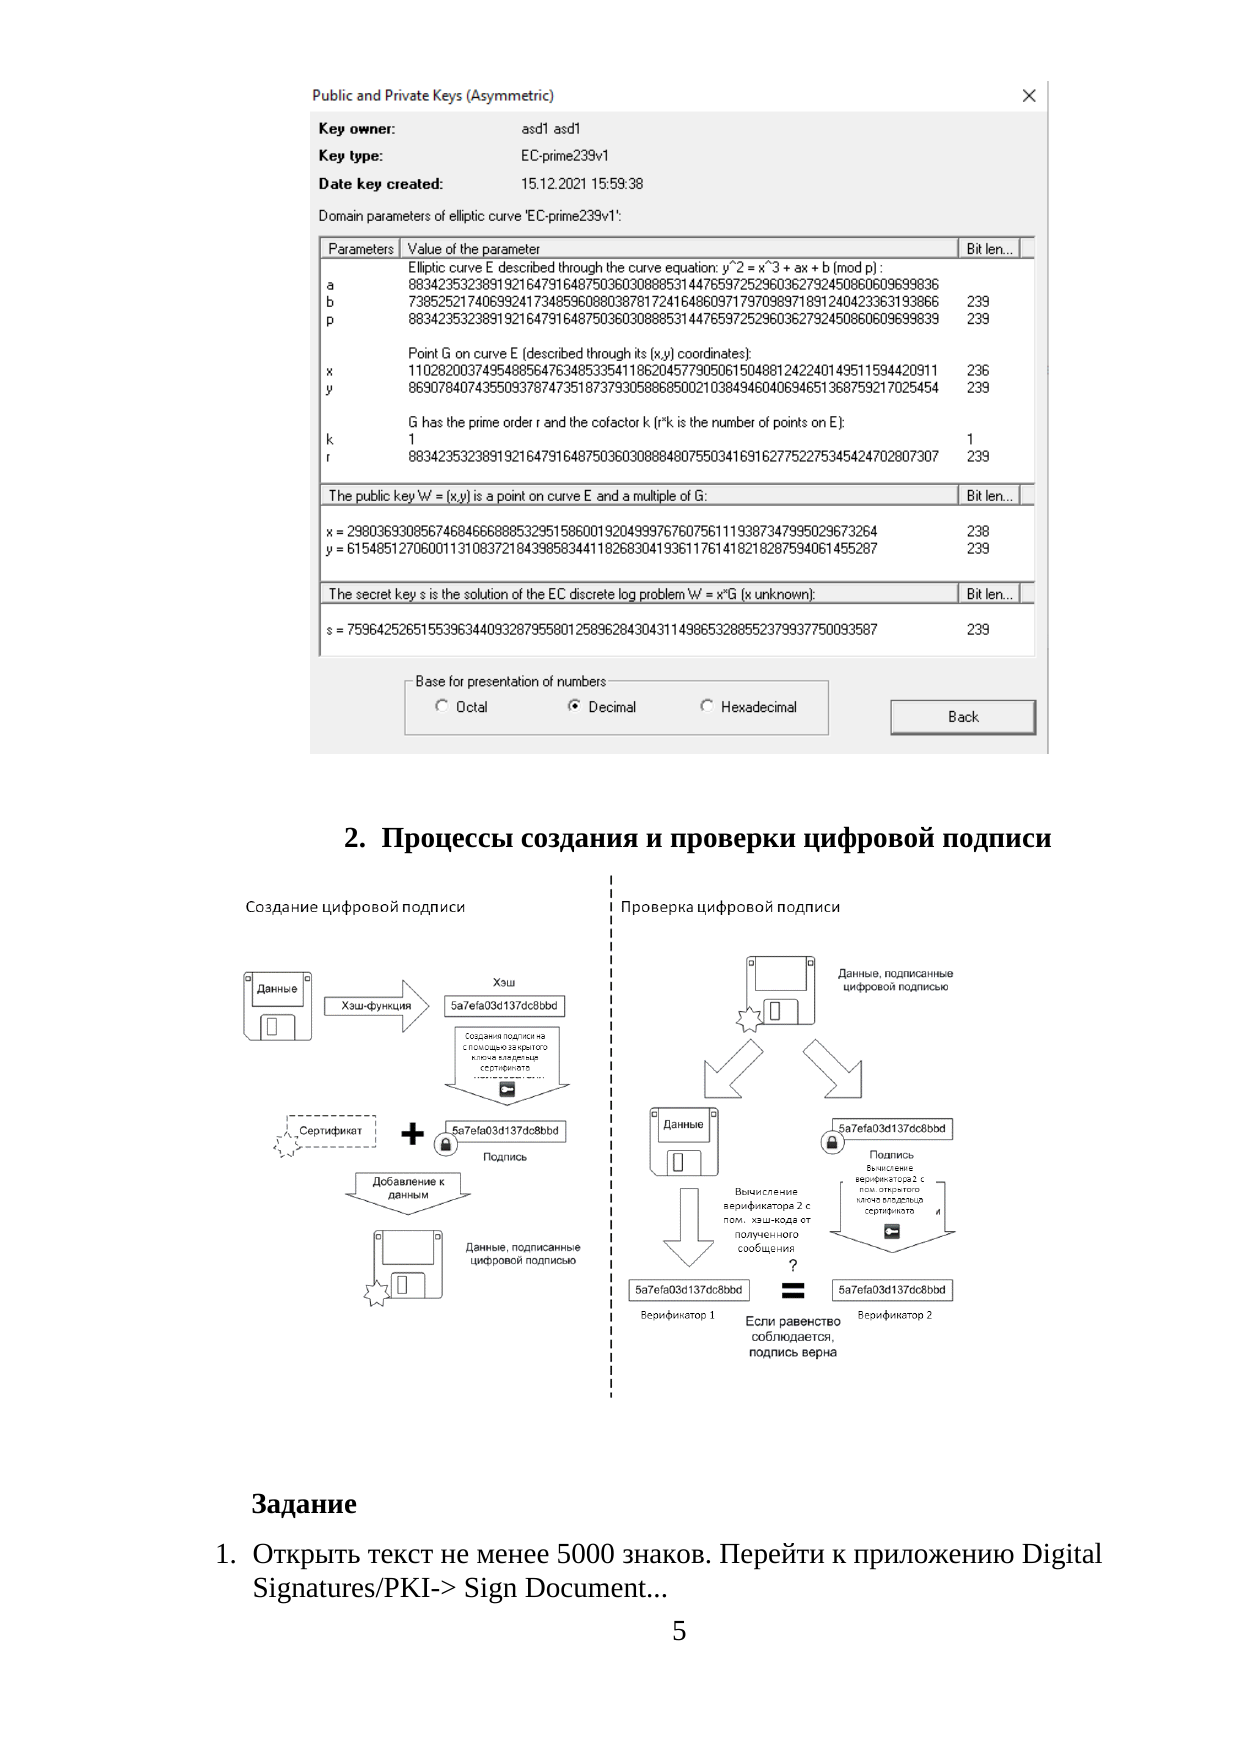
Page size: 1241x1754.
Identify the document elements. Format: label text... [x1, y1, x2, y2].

list Открыть текст не менее 5000 знаков. Перейти к приложению Digital Signatures/PKI-> Sign Document... [215, 1536, 1181, 1603]
subtitle Процессы создания и проверки цифровой подписи [215, 820, 1181, 854]
picture [210, 870, 1148, 1398]
subtitle Задание [177, 1486, 1181, 1519]
picture [310, 81, 1049, 754]
